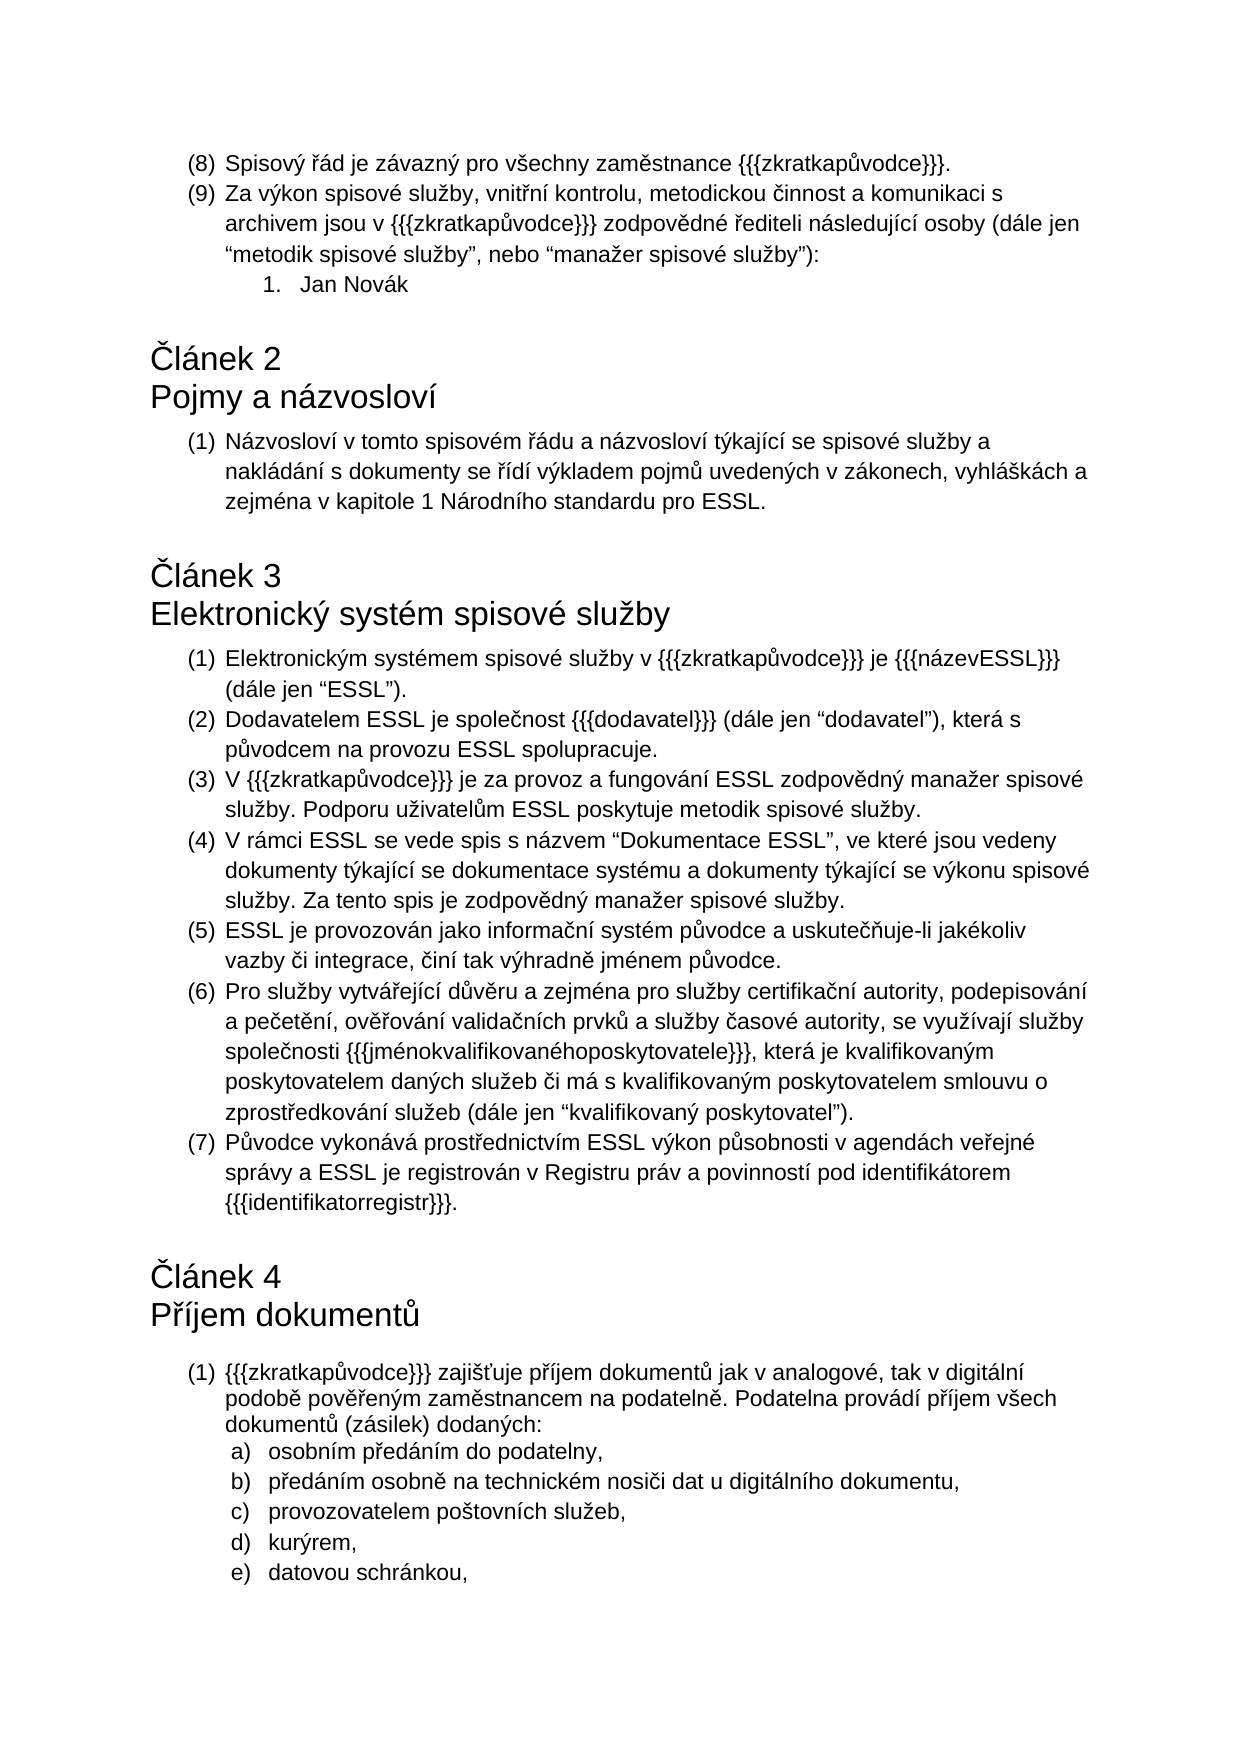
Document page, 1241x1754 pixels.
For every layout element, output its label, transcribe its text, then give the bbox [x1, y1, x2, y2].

list Názvosloví v tomto spisovém řádu a názvosloví týkající se spisové služby a nakládání s dokumenty se řídí výkladem pojmů uvedených v zákonech, vyhláškách a zejména v kapitole 1 Národního standardu pro ESSL. [187, 428, 1090, 515]
list Spisový řád je závazný pro všechny zaměstnance {{{zkratkapůvodce}}}. [187, 150, 1090, 176]
subtitle Článek 3 Elektronický systém spisové služby [150, 556, 1090, 633]
list kurýrem, [231, 1528, 1090, 1555]
list V rámci ESSL se vede spis s názvem “Dokumentace ESSL”, ve které jsou vedeny dokumenty týkající se dokumentace systému a dokumenty týkající se výkonu spisové služby. Za tento spis je zodpovědný manažer spisové služby. [187, 827, 1090, 913]
list Dodavatelem ESSL je společnost {{{dodavatel}}} (dále jen “dodavatel”), která s původcem na provozu ESSL spolupracuje. [187, 706, 1090, 762]
list V {{{zkratkapůvodce}}} je za provoz a fungování ESSL zodpovědný manažer spisové služby. Podporu uživatelům ESSL poskytuje metodik spisové služby. [187, 766, 1090, 823]
list {{{zkratkapůvodce}}} zajišťuje příjem dokumentů jak v analogové, tak v digitální podobě pověřeným zaměstnancem na podatelně. Podatelna provádí příjem všech dokumentů (zásilek) dodaných: [187, 1359, 1090, 1438]
list Původce vykonává prostřednictvím ESSL výkon působnosti v agendách veřejné správy a ESSL je registrován v Registru práv a povinností pod identifikátorem {{{identifikatorregistr}}}. [187, 1129, 1090, 1216]
list provozovatelem poštovních služeb, [231, 1498, 1090, 1524]
list předáním osobně na technickém nosiči dat u digitálního dokumentu, [231, 1468, 1090, 1494]
list datovou schránkou, [231, 1559, 1090, 1585]
subtitle Článek 4 Příjem dokumentů [150, 1257, 1090, 1334]
list osobním předáním do podatelny, [231, 1438, 1090, 1464]
list ESSL je provozován jako informační systém původce a uskutečňuje-li jakékoliv vazby či integrace, činí tak výhradně jménem původce. [187, 917, 1090, 974]
subtitle Článek 2 Pojmy a názvosloví [150, 338, 1090, 415]
list Pro služby vytvářející důvěru a zejména pro služby certifikační autority, podepisování a pečetění, ověřování validačních prvků a služby časové autority, se využívají služby společnosti {{{jménokvalifikovanéhoposkytovatele}}}, která je kvalifikovaným poskytovatelem daných služeb či má s kvalifikovaným poskytovatelem smlouvu o zprostředkování služeb (dále jen “kvalifikovaný poskytovatel”). [187, 978, 1090, 1125]
list Jan Novák [262, 271, 1090, 297]
list Za výkon spisové služby, vnitřní kontrolu, metodickou činnost a komunikaci s archivem jsou v {{{zkratkapůvodce}}} zodpovědné řediteli následující osoby (dále jen “metodik spisové služby”, nebo “manažer spisové služby”): [187, 180, 1090, 267]
list Elektronickým systémem spisové služby v {{{zkratkapůvodce}}} je {{{názevESSL}}} (dále jen “ESSL”). [187, 645, 1090, 702]
